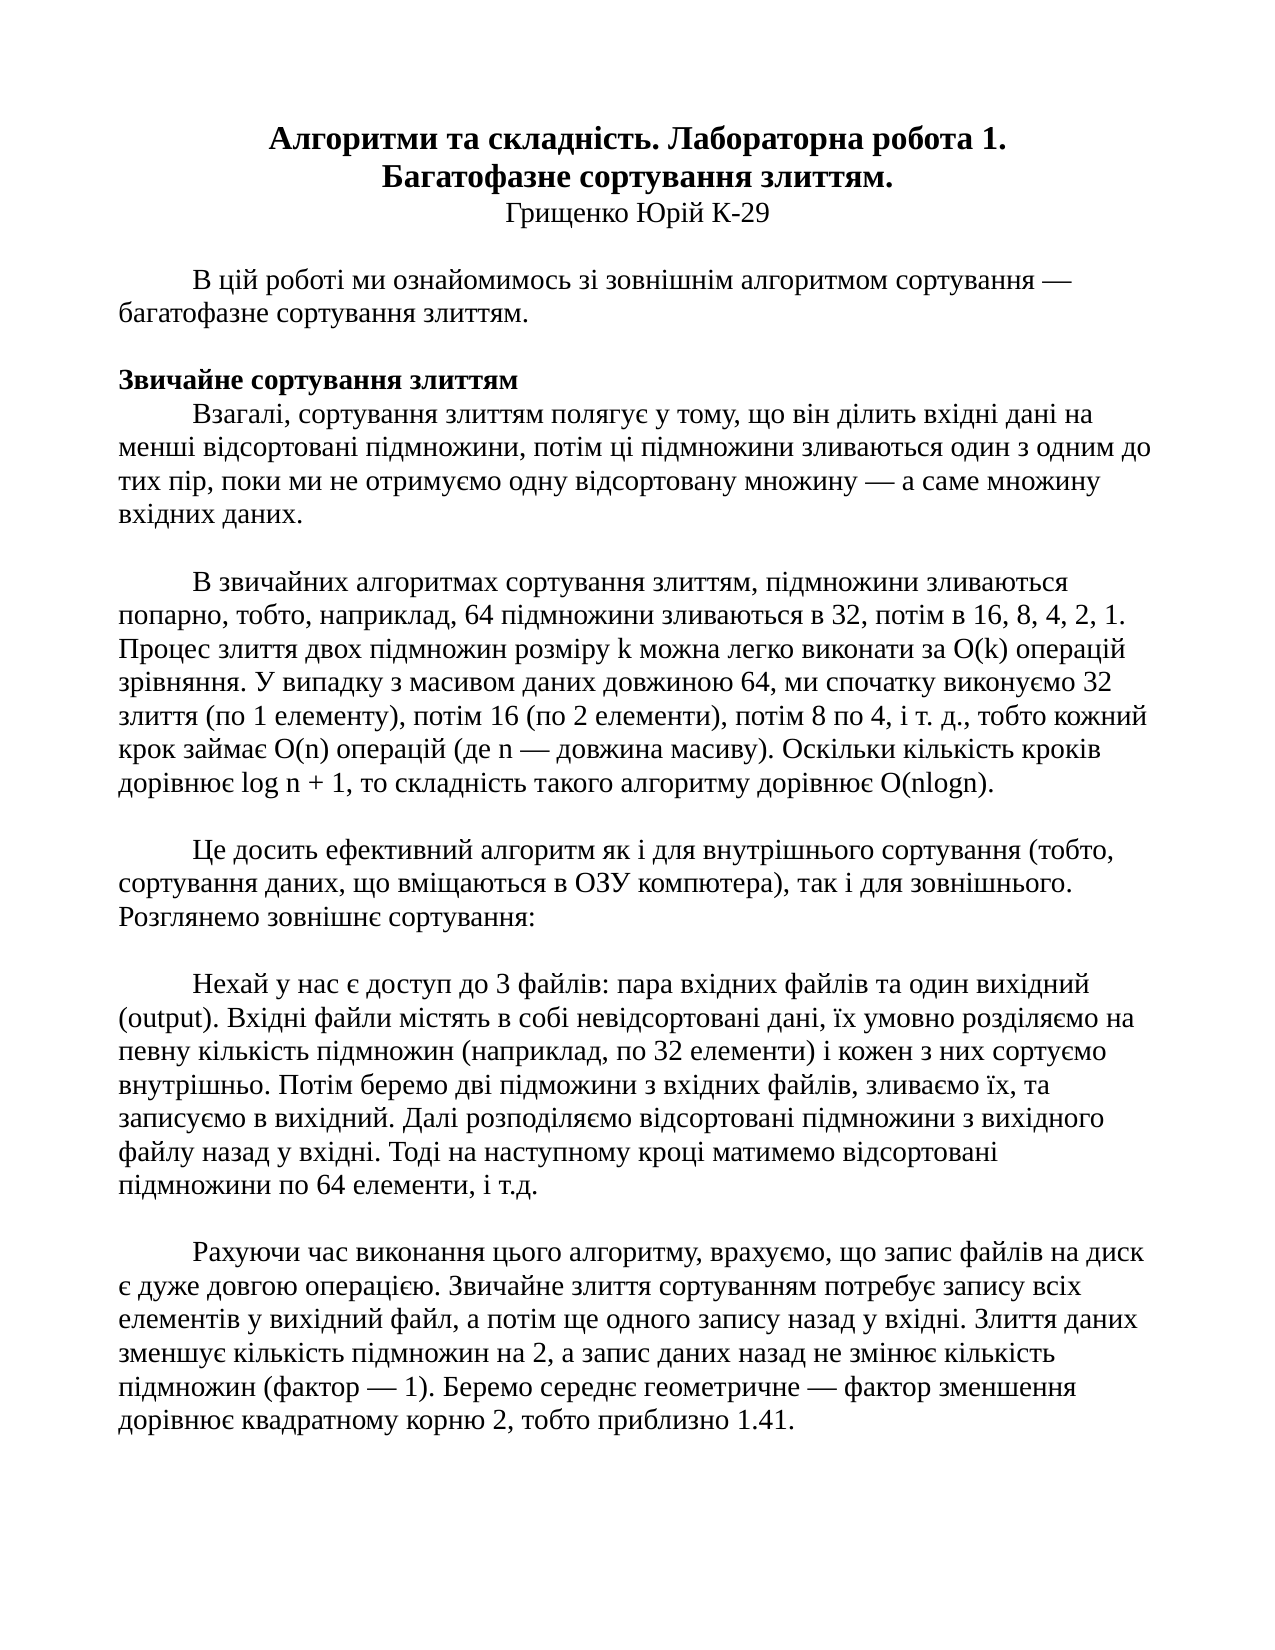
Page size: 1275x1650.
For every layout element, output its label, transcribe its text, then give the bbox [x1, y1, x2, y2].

text Рахуючи час виконання цього алгоритму, врахуємо, що запис файлів на диск є дуже довгою операцією. Звичайне злиття сортуванням потребує запису всіх елементів у вихідний файл, а потім ще одного запису назад у вхідні. Злиття даних зменшує кількість підмножин на 2, а запис даних назад не змінює кількість підмножин (фактор — 1). Беремо середнє геометричне — фактор зменшення дорівнює квадратному корню 2, тобто приблизно 1.41. [118, 1234, 1157, 1436]
text Звичайне сортування злиттям [118, 362, 1157, 396]
text В звичайних алгоритмах сортування злиттям, підмножини зливаються попарно, тобто, наприклад, 64 підмножини зливаються в 32, потім в 16, 8, 4, 2, 1. Процес злиття двох підмножин розміру k можна легко виконати за О(k) операцій зрівняння. У випадку з масивом даних довжиною 64, ми спочатку виконуємо 32 злиття (по 1 елементу), потім 16 (по 2 елементи), потім 8 по 4, і т. д., тобто кожний крок займає O(n) операцій (де n — довжина масиву). Оскільки кількість кроків дорівнює log n + 1, то складність такого алгоритму дорівнює О(nlogn). [118, 564, 1157, 798]
text Взагалі, сортування злиттям полягує у тому, що він ділить вхідні дані на менші відсортовані підмножини, потім ці підмножини зливаються один з одним до тих пір, поки ми не отримуємо одну відсортовану множину — а саме множину вхідних даних. [118, 396, 1157, 530]
text В цій роботі ми ознайомимось зі зовнішнім алгоритмом сортування — багатофазне сортування злиттям. [118, 262, 1157, 329]
text Нехай у нас є доступ до 3 файлів: пара вхідних файлів та один вихідний (output). Вхідні файли містять в собі невідсортовані дані, їх умовно розділяємо на певну кількість підмножин (наприклад, по 32 елементи) і кожен з них сортуємо внутрішньо. Потім беремо дві підможини з вхідних файлів, зливаємо їх, та записуємо в вихідний. Далі розподіляємо відсортовані підмножини з вихідного файлу назад у вхідні. Тоді на наступному кроці матимемо відсортовані підмножини по 64 елементи, і т.д. [118, 966, 1157, 1201]
text Це досить ефективний алгоритм як і для внутрішнього сортування (тобто, сортування даних, що вміщаються в ОЗУ компютера), так і для зовнішнього. Розглянемо зовнішнє сортування: [118, 832, 1157, 933]
text Алгоритми та складність. Лабораторна робота 1. [118, 118, 1157, 156]
text Грищенко Юрій К-29 [118, 195, 1157, 228]
text Багатофазне сортування злиттям. [118, 156, 1157, 195]
